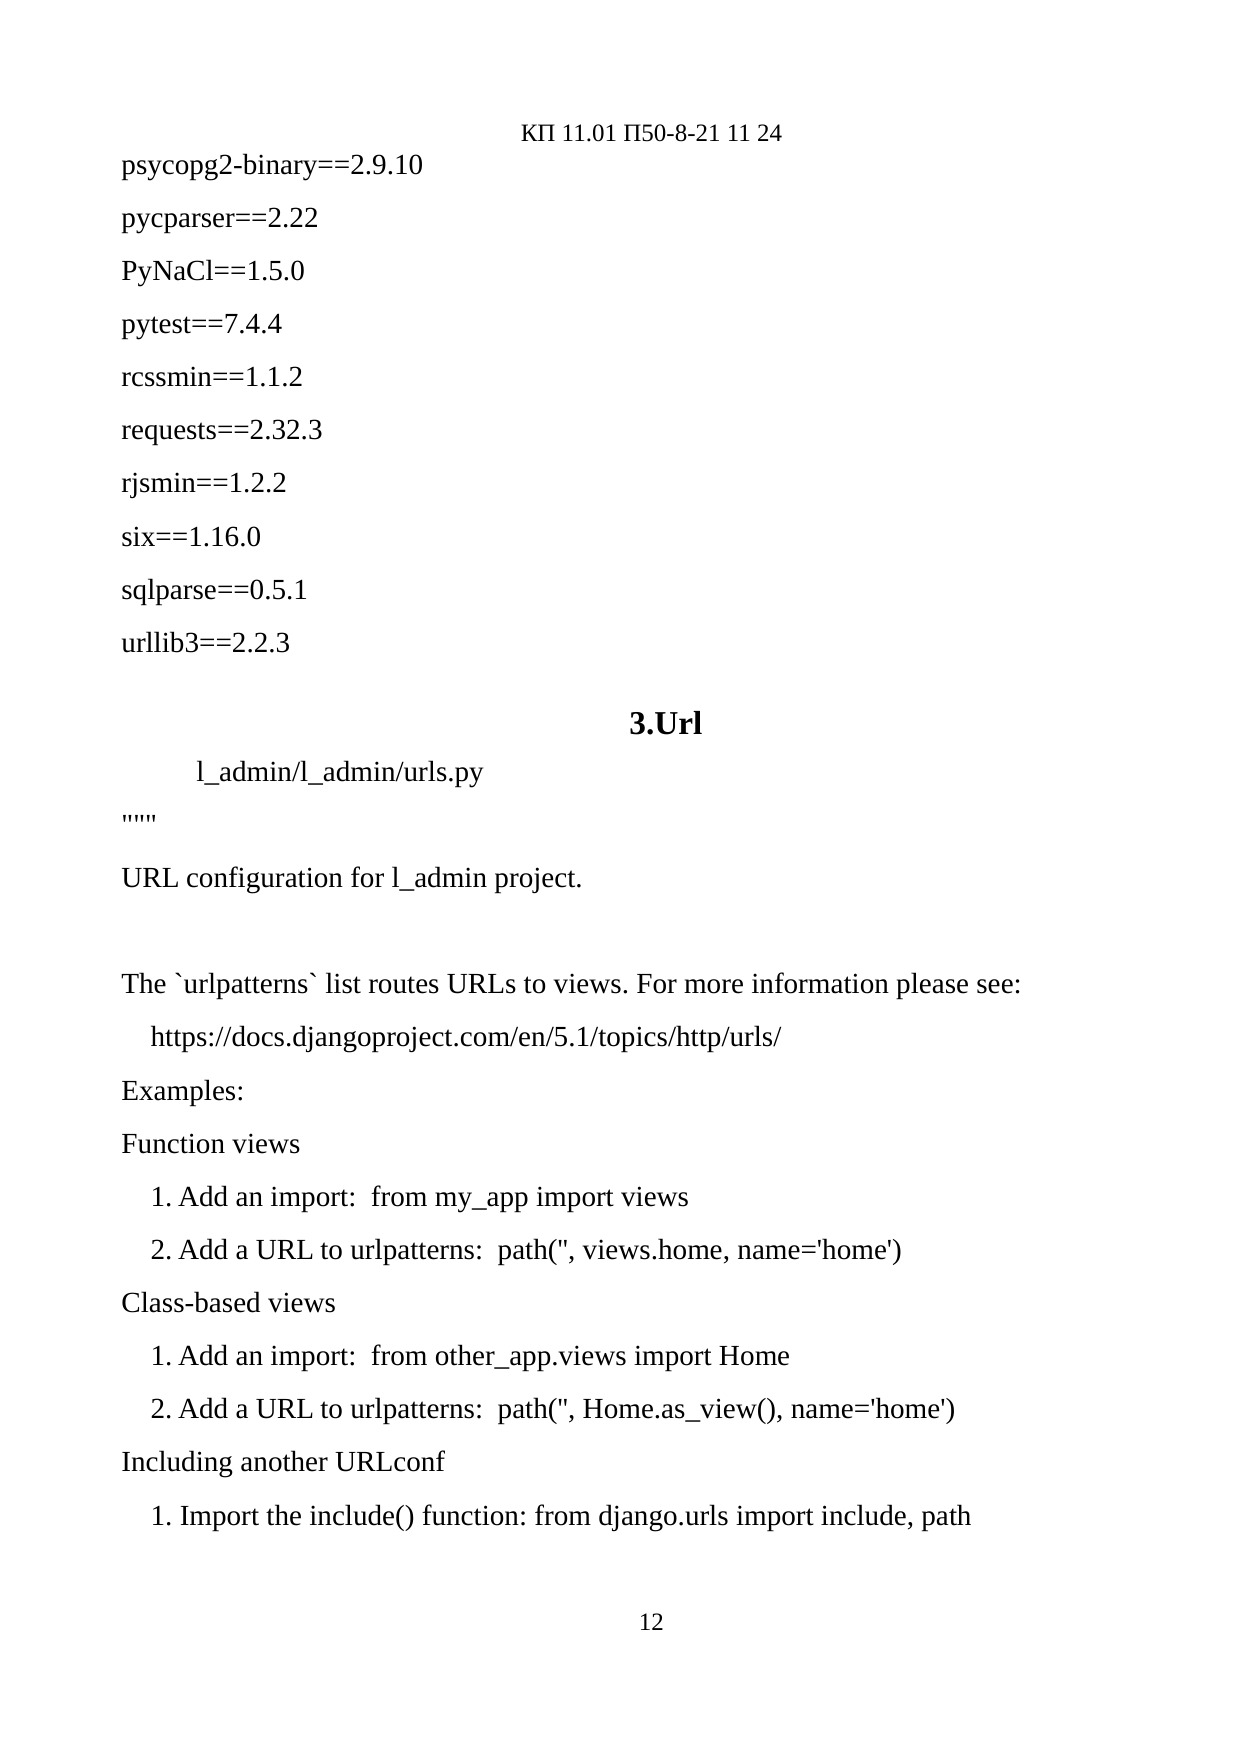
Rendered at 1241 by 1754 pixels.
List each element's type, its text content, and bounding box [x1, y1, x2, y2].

text rjsmin==1.2.2 [121, 466, 1181, 499]
text sqlparse==0.5.1 [121, 572, 1181, 605]
title Url [159, 703, 1181, 741]
text """ [121, 807, 1181, 841]
text Examples: [121, 1073, 1181, 1106]
text 2. Add a URL to urlpatterns: path('', views.home, name='home') [121, 1232, 1181, 1266]
text pytest==7.4.4 [121, 306, 1181, 340]
text 1. Import the include() function: from django.urls import include, path [121, 1498, 1181, 1531]
text six==1.16.0 [121, 519, 1181, 552]
text requests==2.32.3 [121, 412, 1181, 446]
text Function views [121, 1126, 1181, 1159]
text Including another URLconf [121, 1444, 1181, 1478]
text Class-based views [121, 1285, 1181, 1319]
text 1. Add an import: from my_app import views [121, 1179, 1181, 1212]
text 1. Add an import: from other_app.views import Home [121, 1338, 1181, 1372]
text pycparser==2.22 [121, 200, 1181, 233]
text urllib3==2.2.3 [121, 625, 1181, 658]
text psycopg2-binary==2.9.10 [121, 147, 1181, 180]
text rcssmin==1.1.2 [121, 359, 1181, 393]
text https://docs.djangoproject.com/en/5.1/topics/http/urls/ [121, 1019, 1181, 1053]
text The `urlpatterns` list routes URLs to views. For more information please see: [121, 966, 1181, 1000]
text PyNaCl==1.5.0 [121, 253, 1181, 287]
text 2. Add a URL to urlpatterns: path('', Home.as_view(), name='home') [121, 1391, 1181, 1425]
list l_admin/l_admin/urls.py [159, 754, 1181, 787]
text URL configuration for l_admin project. [121, 860, 1181, 894]
